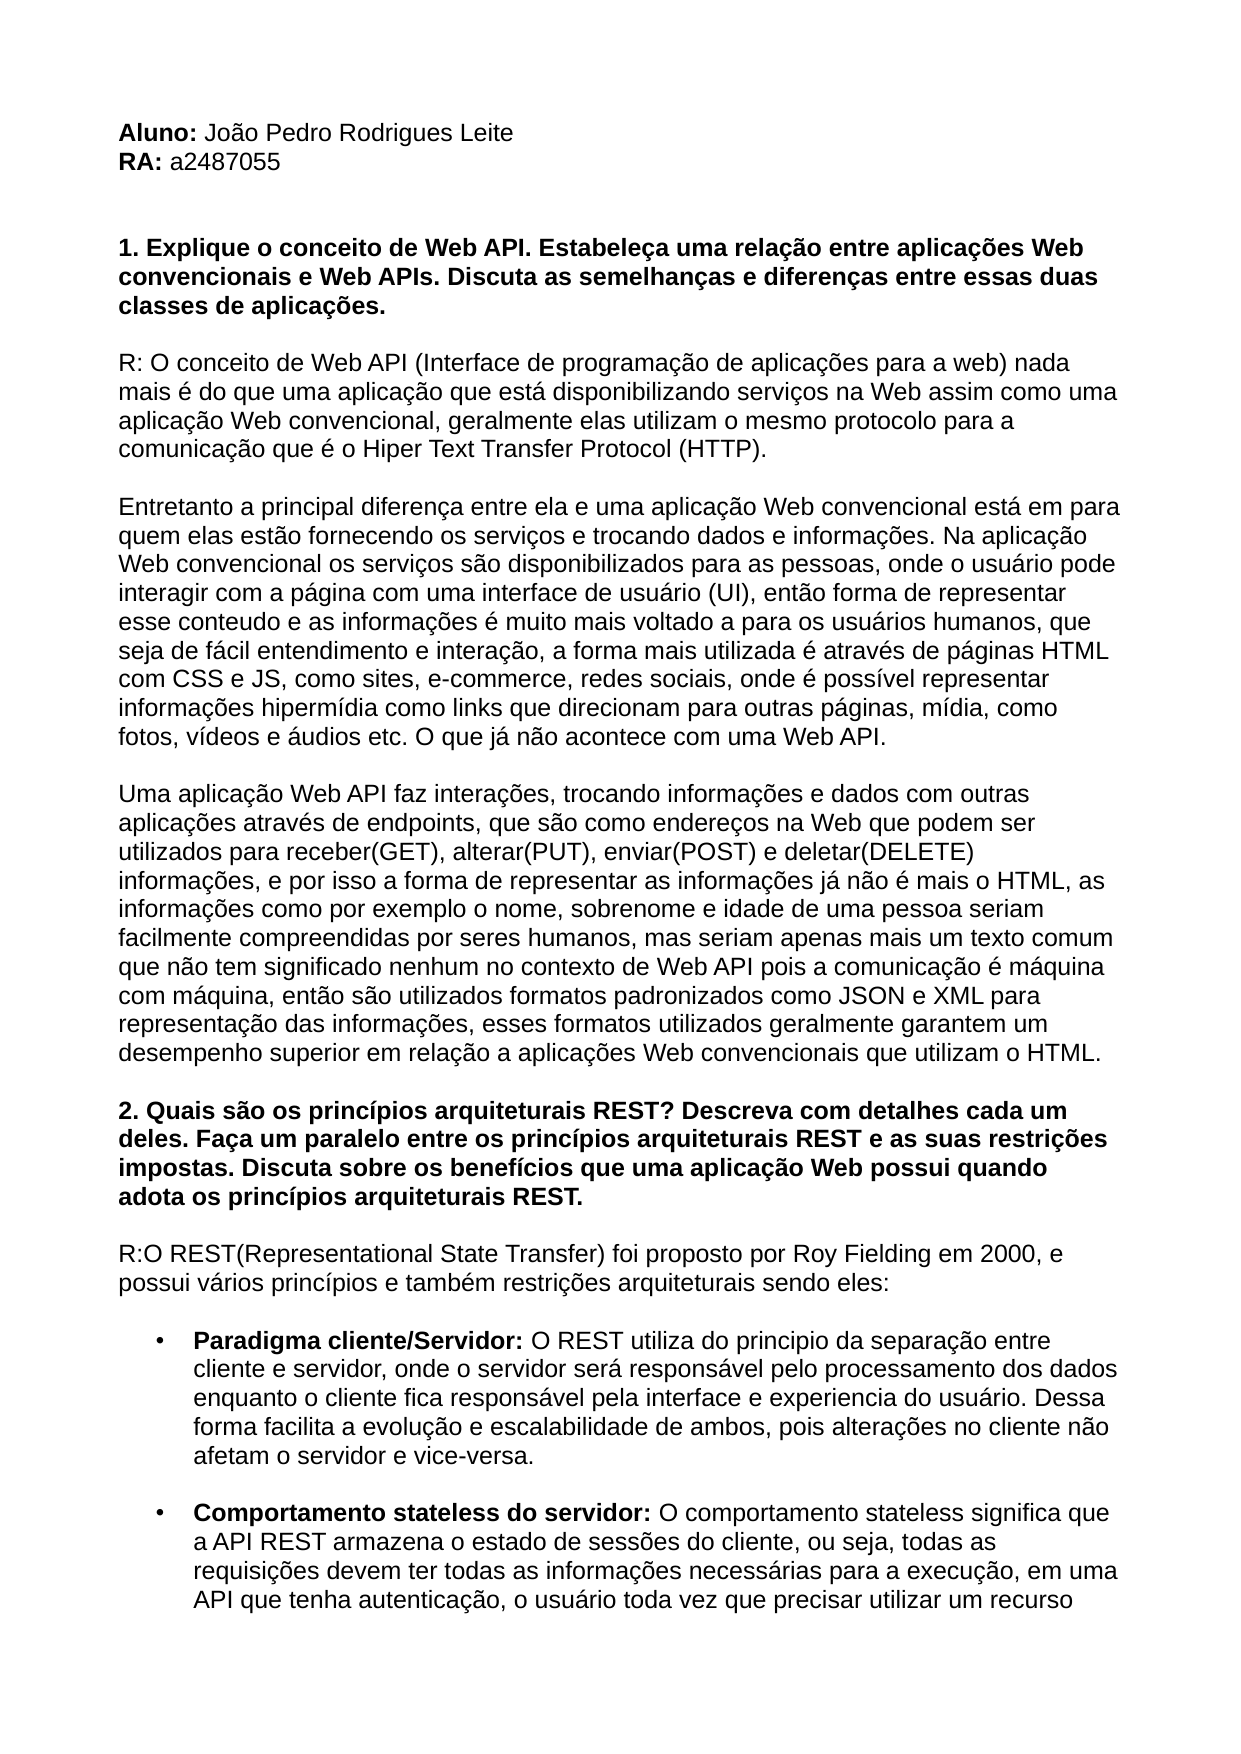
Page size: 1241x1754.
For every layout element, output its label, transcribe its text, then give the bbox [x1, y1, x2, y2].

list Comportamento stateless do servidor: O comportamento stateless significa que a API REST armazena o estado de sessões do cliente, ou seja, todas as requisições devem ter todas as informações necessárias para a execução, em uma API que tenha autenticação, o usuário toda vez que precisar utilizar um recurso [156, 1498, 1122, 1613]
text 2. Quais são os princípios arquiteturais REST? Descreva com detalhes cada um deles. Faça um paralelo entre os princípios arquiteturais REST e as suas restrições impostas. Discuta sobre os benefícios que uma aplicação Web possui quando adota os princípios arquiteturais REST. [118, 1096, 1122, 1211]
text R:O REST(Representational State Transfer) foi proposto por Roy Fielding em 2000, e possui vários princípios e também restrições arquiteturais sendo eles: [118, 1239, 1122, 1297]
text Aluno: João Pedro Rodrigues Leite [118, 118, 1122, 147]
text 1. Explique o conceito de Web API. Estabeleça uma relação entre aplicações Web convencionais e Web APIs. Discuta as semelhanças e diferenças entre essas duas classes de aplicações. [118, 233, 1122, 319]
list Paradigma cliente/Servidor: O REST utiliza do principio da separação entre cliente e servidor, onde o servidor será responsável pelo processamento dos dados enquanto o cliente fica responsável pela interface e experiencia do usuário. Dessa forma facilita a evolução e escalabilidade de ambos, pois alterações no cliente não afetam o servidor e vice-versa. [156, 1326, 1122, 1469]
text R: O conceito de Web API (Interface de programação de aplicações para a web) nada mais é do que uma aplicação que está disponibilizando serviços na Web assim como uma aplicação Web convencional, geralmente elas utilizam o mesmo protocolo para a comunicação que é o Hiper Text Transfer Protocol (HTTP). [118, 348, 1122, 463]
text RA: a2487055 [118, 147, 1122, 176]
text Entretanto a principal diferença entre ela e uma aplicação Web convencional está em para quem elas estão fornecendo os serviços e trocando dados e informações. Na aplicação Web convencional os serviços são disponibilizados para as pessoas, onde o usuário pode interagir com a página com uma interface de usuário (UI), então forma de representar esse conteudo e as informações é muito mais voltado a para os usuários humanos, que seja de fácil entendimento e interação, a forma mais utilizada é através de páginas HTML com CSS e JS, como sites, e-commerce, redes sociais, onde é possível representar informações hipermídia como links que direcionam para outras páginas, mídia, como fotos, vídeos e áudios etc. O que já não acontece com uma Web API. [118, 492, 1122, 751]
text Uma aplicação Web API faz interações, trocando informações e dados com outras aplicações através de endpoints, que são como endereços na Web que podem ser utilizados para receber(GET), alterar(PUT), enviar(POST) e deletar(DELETE) informações, e por isso a forma de representar as informações já não é mais o HTML, as informações como por exemplo o nome, sobrenome e idade de uma pessoa seriam facilmente compreendidas por seres humanos, mas seriam apenas mais um texto comum que não tem significado nenhum no contexto de Web API pois a comunicação é máquina com máquina, então são utilizados formatos padronizados como JSON e XML para representação das informações, esses formatos utilizados geralmente garantem um desempenho superior em relação a aplicações Web convencionais que utilizam o HTML. [118, 779, 1122, 1067]
